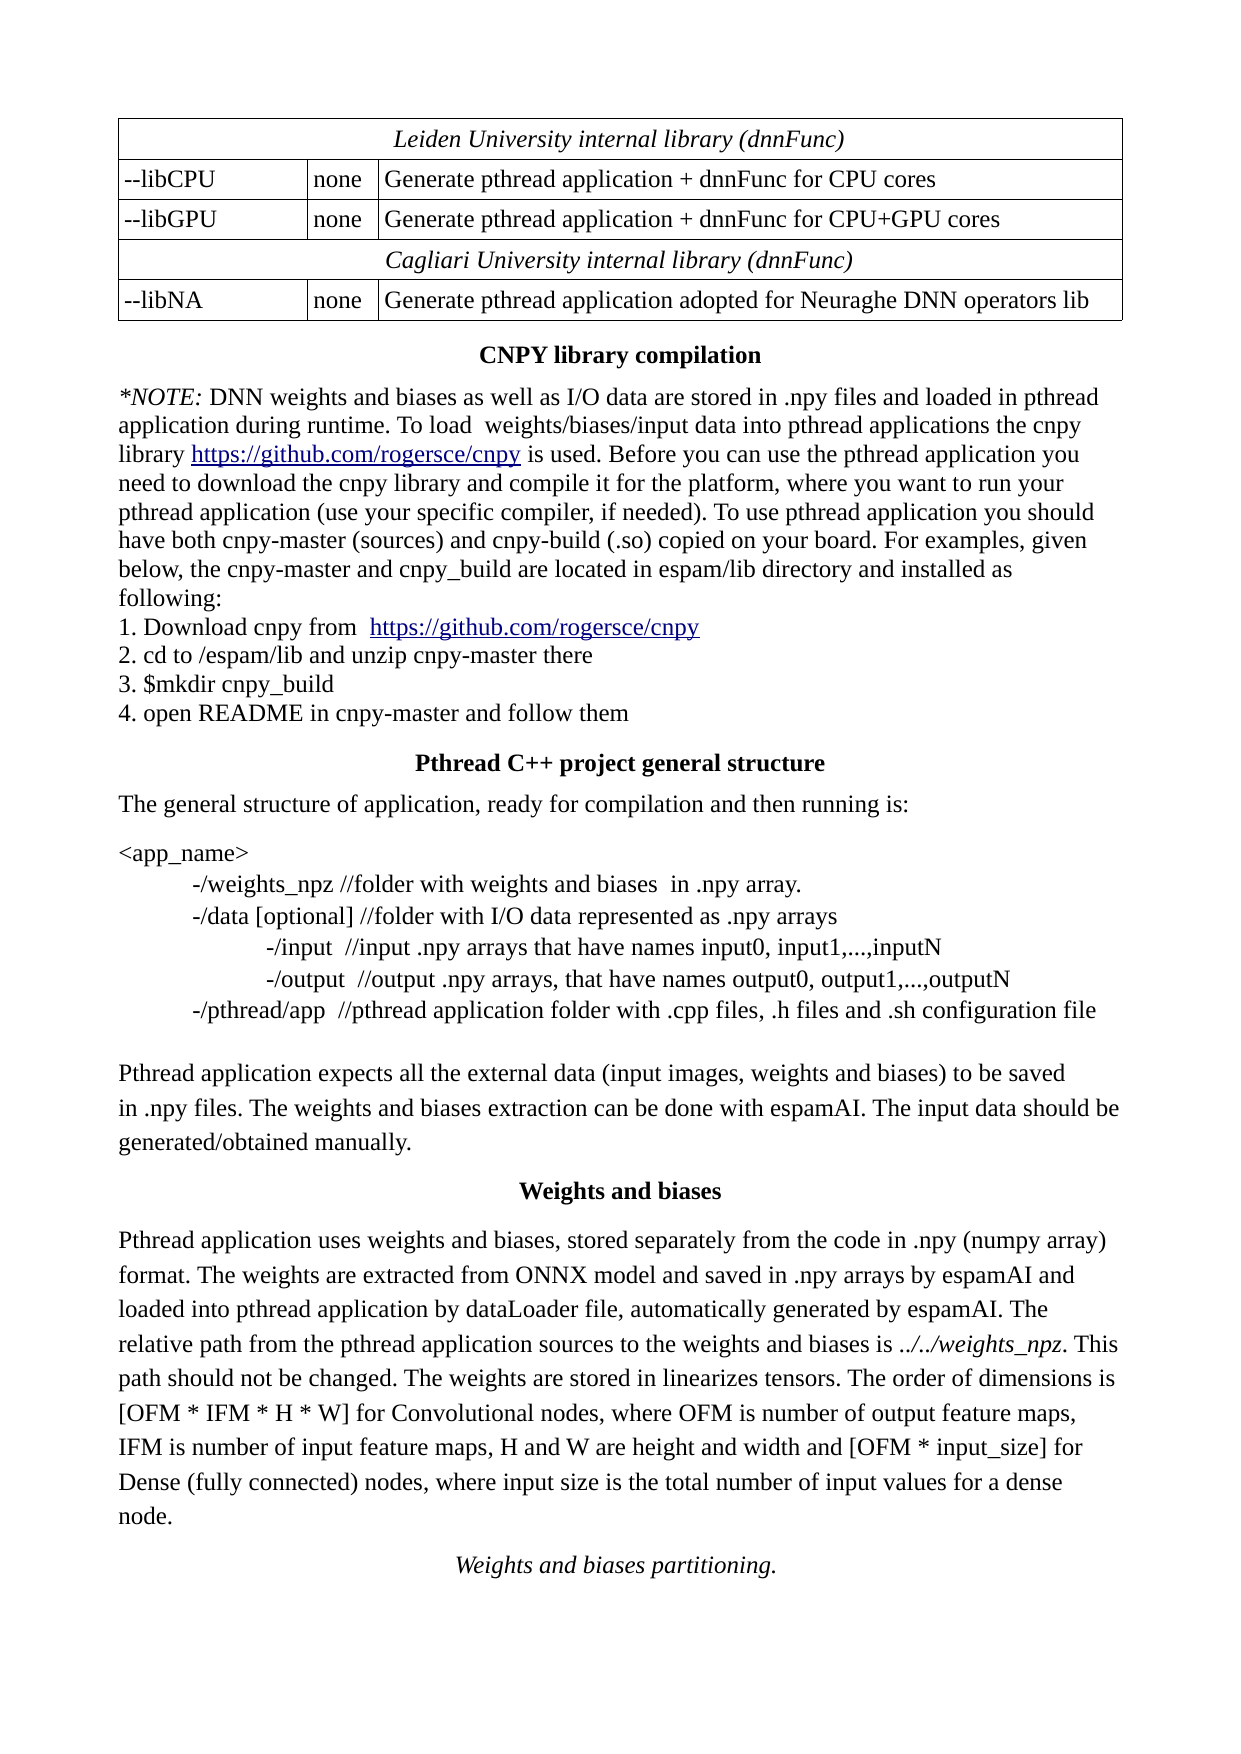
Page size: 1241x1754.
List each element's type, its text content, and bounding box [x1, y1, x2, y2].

text 4. open README in cnpy-master and follow them [118, 698, 1122, 727]
table_cell --libCPU [119, 160, 307, 199]
text *NOTE: DNN weights and biases as well as I/O data are stored in .npy files and loaded in pthread application during runtime. To load weights/biases/input data into pthread applications the cnpy library https://github.com/rogersce/cnpy is used. Before you can use the pthread application you need to download the cnpy library and compile it for the platform, where you want to run your pthread application (use your specific compiler, if needed). To use pthread application you should have both cnpy-master (sources) and cnpy-build (.so) copied on your board. For examples, given below, the cnpy-master and cnpy_build are located in espam/lib directory and installed as following: [118, 382, 1122, 612]
text <app_name> [118, 838, 1122, 867]
text 2. cd to /espam/lib and unzip cnpy-master there [118, 641, 1122, 669]
table_cell Leiden University internal library (dnnFunc) [119, 119, 1122, 158]
text Weights and biases partitioning. [118, 1550, 1122, 1579]
table_cell none [308, 280, 378, 320]
text -/data [optional] //folder with I/O data represented as .npy arrays [118, 901, 1122, 930]
text Weights and biases [118, 1176, 1122, 1205]
table_cell --libGPU [119, 200, 307, 239]
text 3. $mkdir cnpy_build [118, 669, 1122, 698]
table_cell Generate pthread application + dnnFunc for CPU+GPU cores [379, 200, 1122, 239]
table_cell Generate pthread application adopted for Neuraghe DNN operators lib [379, 280, 1122, 320]
text 1. Download cnpy from https://github.com/rogersce/cnpy [118, 612, 1122, 641]
text -/pthread/app //pthread application folder with .cpp files, .h files and .sh configuration file [118, 995, 1122, 1024]
text -/weights_npz //folder with weights and biases in .npy array. [118, 869, 1122, 898]
text Pthread application expects all the external data (input images, weights and biases) to be saved in .npy files. The weights and biases extraction can be done with espamAI. The input data should be generated/obtained manually. [118, 1058, 1122, 1156]
text -/output //output .npy arrays, that have names output0, output1,...,outputN [118, 964, 1122, 993]
text Pthread application uses weights and biases, stored separately from the code in .npy (numpy array) format. The weights are extracted from ONNX model and saved in .npy arrays by espamAI and loaded into pthread application by dataLoader file, automatically generated by espamAI. The relative path from the pthread application sources to the weights and biases is ../../weights_npz. This path should not be changed. The weights are stored in linearizes tensors. The order of dimensions is [OFM * IFM * H * W] for Convolutional nodes, where OFM is number of output feature maps, IFM is number of input feature maps, H and W are height and width and [OFM * input_size] for Dense (fully connected) nodes, where input size is the total number of input values for a dense node. [118, 1225, 1122, 1530]
table_cell Generate pthread application + dnnFunc for CPU cores [379, 160, 1122, 199]
table_cell Cagliari University internal library (dnnFunc) [119, 240, 1122, 279]
subtitle Pthread C++ project general structure [118, 748, 1122, 776]
subtitle CNPY library compilation [118, 341, 1122, 369]
table_cell none [308, 200, 378, 239]
table_cell none [308, 160, 378, 199]
text -/input //input .npy arrays that have names input0, input1,...,inputN [118, 932, 1122, 961]
table_cell --libNA [119, 280, 307, 320]
text The general structure of application, ready for compilation and then running is: [118, 789, 1122, 818]
